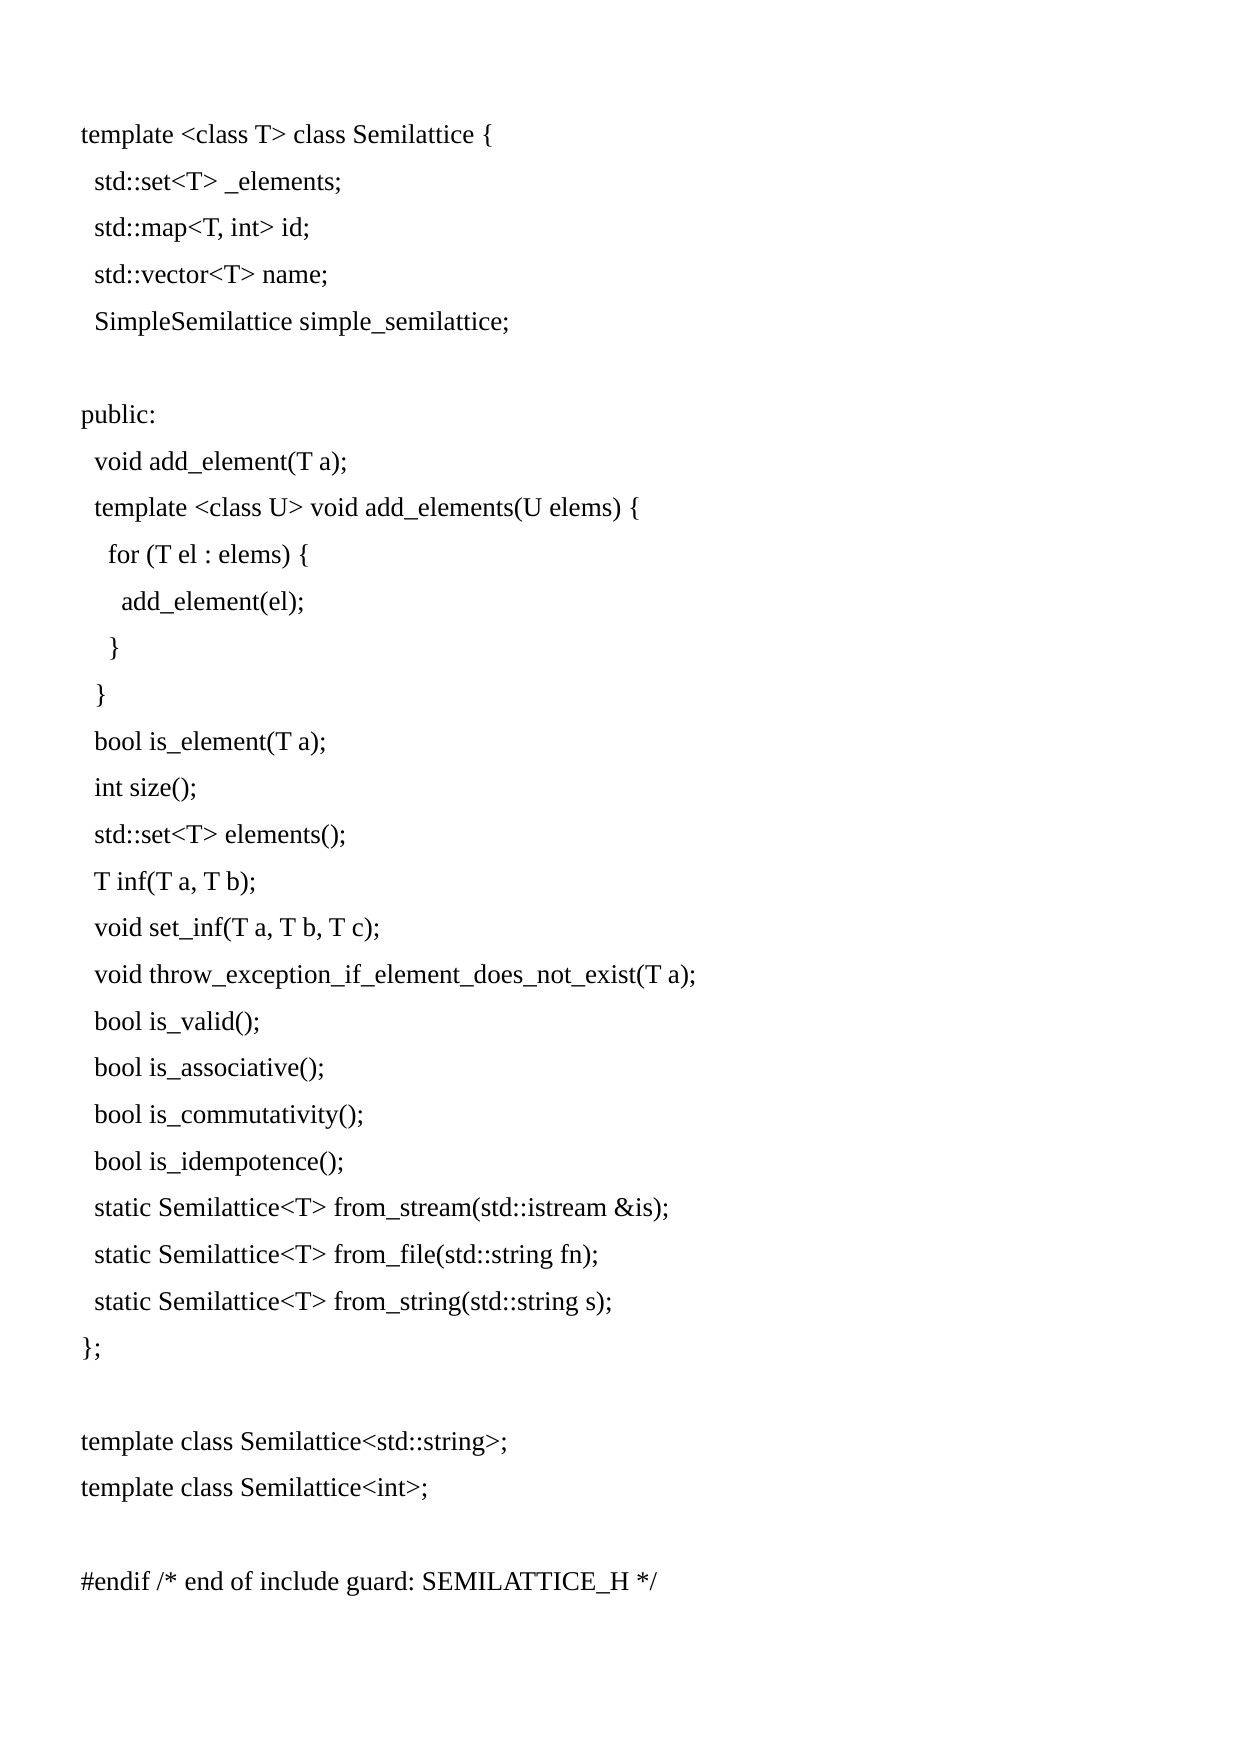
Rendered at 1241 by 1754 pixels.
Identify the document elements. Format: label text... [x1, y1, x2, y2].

list static Semilattice<T> from_string(std::string s); [81, 1285, 1122, 1316]
list for (T el : elems) { [81, 538, 1122, 569]
list SimpleSemilattice simple_semilattice; [81, 305, 1122, 336]
list std::set<T> elements(); [81, 818, 1122, 849]
list void set_inf(T a, T b, T c); [81, 911, 1122, 943]
list #endif /* end of include guard: SEMILATTICE_H */ [81, 1565, 1122, 1596]
list template <class U> void add_elements(U elems) { [81, 491, 1122, 523]
list template <class T> class Semilattice { [81, 118, 1122, 149]
list void throw_exception_if_element_does_not_exist(T a); [81, 958, 1122, 989]
list void add_element(T a); [81, 445, 1122, 476]
list bool is_valid(); [81, 1005, 1122, 1036]
list bool is_idempotence(); [81, 1145, 1122, 1176]
list bool is_commutativity(); [81, 1098, 1122, 1129]
list } [81, 678, 1122, 709]
list static Semilattice<T> from_file(std::string fn); [81, 1238, 1122, 1269]
list template class Semilattice<std::string>; [81, 1425, 1122, 1456]
list template class Semilattice<int>; [81, 1471, 1122, 1503]
list bool is_associative(); [81, 1051, 1122, 1083]
list std::vector<T> name; [81, 258, 1122, 289]
list }; [81, 1331, 1122, 1363]
list static Semilattice<T> from_stream(std::istream &is); [81, 1191, 1122, 1223]
list T inf(T a, T b); [81, 865, 1122, 896]
list bool is_element(T a); [81, 725, 1122, 756]
list std::map<T, int> id; [81, 211, 1122, 243]
list int size(); [81, 771, 1122, 803]
list std::set<T> _elements; [81, 165, 1122, 196]
list add_element(el); [81, 585, 1122, 616]
list public: [81, 398, 1122, 429]
list } [81, 631, 1122, 663]
